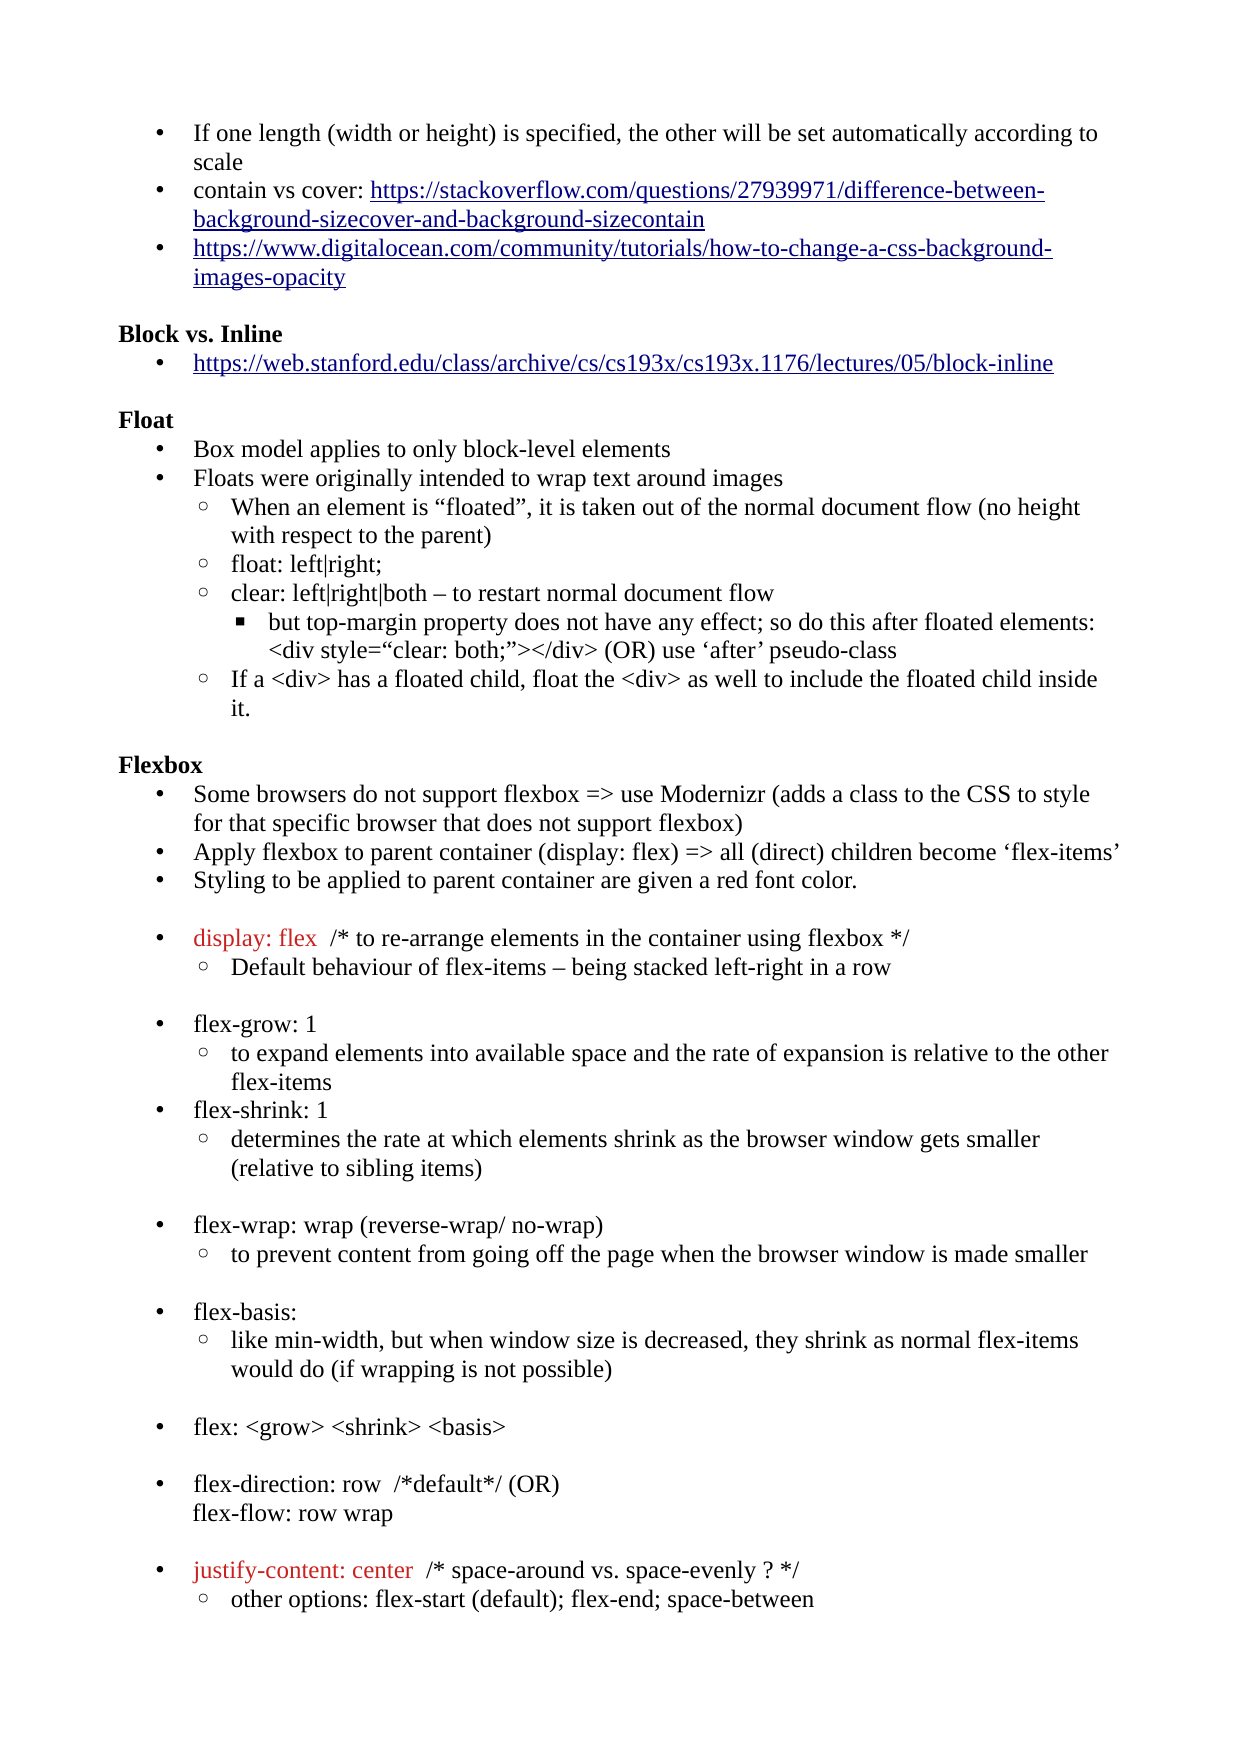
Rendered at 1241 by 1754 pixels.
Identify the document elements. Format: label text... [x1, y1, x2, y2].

text Flexbox [118, 751, 1122, 779]
list like min-width, but when window size is decreased, they shrink as normal flex-items would do (if wrapping is not possible) [193, 1326, 1122, 1383]
list Apply flexbox to parent container (display: flex) => all (direct) children become ‘flex-items’ [156, 837, 1122, 866]
list flex-basis: [156, 1297, 1122, 1326]
text flex-flow: row wrap [118, 1498, 1122, 1527]
list determines the rate at which elements shrink as the browser window gets smaller (relative to sibling items) [193, 1124, 1122, 1182]
list but top-margin property does not have any effect; so do this after floated elements: <div style=“clear: both;”></div> (OR) use ‘after’ pseudo-class [231, 607, 1122, 664]
list If one length (width or height) is specified, the other will be set automatically according to scale [156, 118, 1122, 176]
list float: left|right; [193, 549, 1122, 578]
list to prevent content from going off the page when the browser window is made smaller [193, 1239, 1122, 1268]
list contain vs cover: https://stackoverflow.com/questions/27939971/difference-between-background-sizecover-and-background-sizecontain [156, 176, 1122, 233]
list justify-content: center /* space-around vs. space-evenly ? */ [156, 1556, 1122, 1584]
list flex-grow: 1 [156, 1009, 1122, 1038]
list Some browsers do not support flexbox => use Modernizr (adds a class to the CSS to style for that specific browser that does not support flexbox) [156, 779, 1122, 837]
text Block vs. Inline [118, 319, 1122, 348]
list flex-direction: row /*default*/ (OR) [156, 1469, 1122, 1498]
list If a <div> has a floated child, float the <div> as well to include the floated child inside it. [193, 664, 1122, 722]
list flex-wrap: wrap (reverse-wrap/ no-wrap) [156, 1211, 1122, 1239]
list to expand elements into available space and the rate of expansion is relative to the other flex-items [193, 1038, 1122, 1096]
list clear: left|right|both – to restart normal document flow [193, 578, 1122, 607]
list When an element is “floated”, it is taken out of the normal document flow (no height with respect to the parent) [193, 492, 1122, 549]
list flex-shrink: 1 [156, 1096, 1122, 1124]
list flex: <grow> <shrink> <basis> [156, 1412, 1122, 1441]
list https://www.digitalocean.com/community/tutorials/how-to-change-a-css-background-images-opacity [156, 233, 1122, 319]
list display: flex /* to re-arrange elements in the container using flexbox */ [156, 923, 1122, 952]
list Default behaviour of flex-items – being stacked left-right in a row [193, 952, 1122, 981]
text Float [118, 406, 1122, 434]
list Box model applies to only block-level elements [156, 434, 1122, 463]
list Floats were originally intended to wrap text around images [156, 463, 1122, 492]
list other options: flex-start (default); flex-end; space-between [193, 1584, 1122, 1613]
list https://web.stanford.edu/class/archive/cs/cs193x/cs193x.1176/lectures/05/block-inline [156, 348, 1122, 377]
list Styling to be applied to parent container are given a red font color. [156, 866, 1122, 894]
